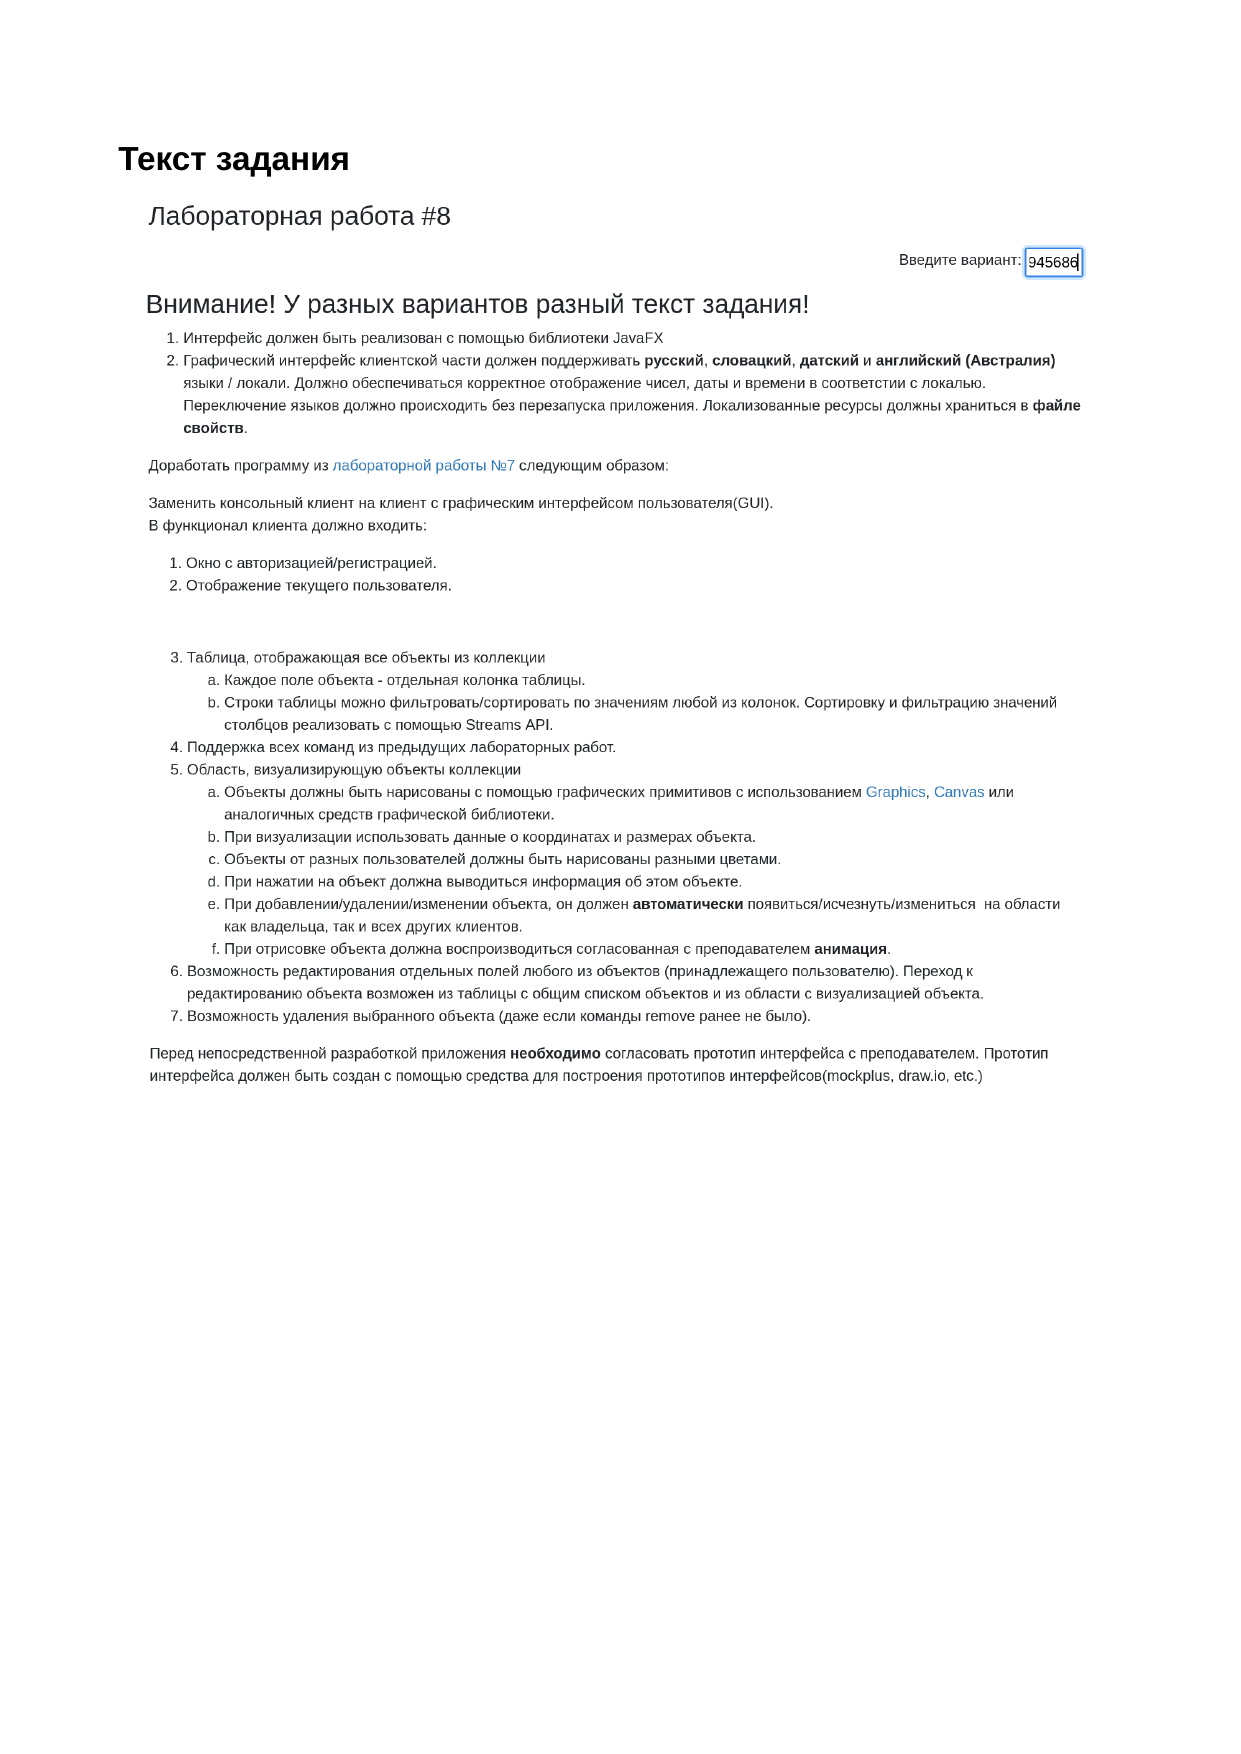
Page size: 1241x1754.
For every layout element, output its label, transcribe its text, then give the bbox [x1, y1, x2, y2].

picture [118, 190, 1123, 597]
subtitle Текст задания [118, 139, 1122, 177]
picture [118, 648, 1123, 1096]
